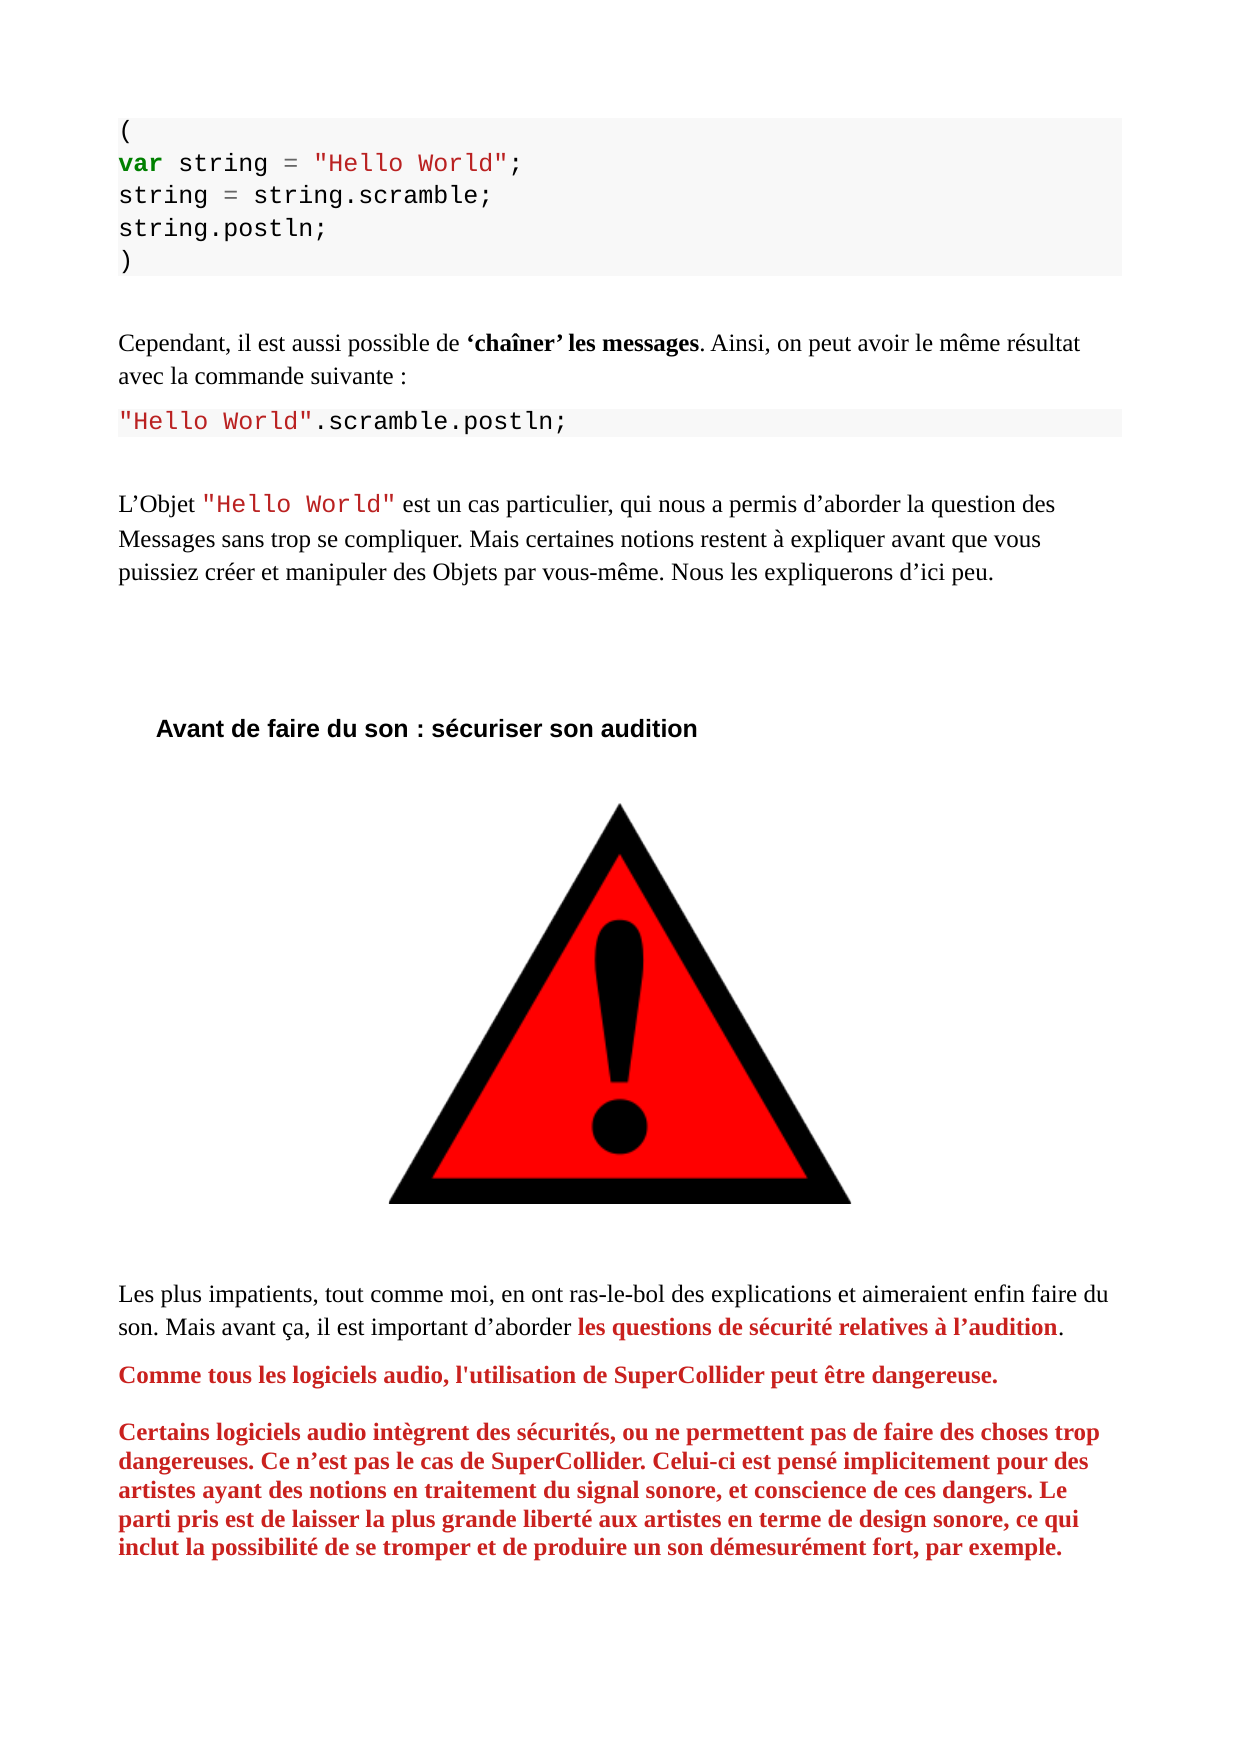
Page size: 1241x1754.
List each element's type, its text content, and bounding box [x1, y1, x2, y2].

text ) [118, 248, 1122, 276]
text L’Objet "Hello World" est un cas particulier, qui nous a permis d’aborder la question des Messages sans trop se compliquer. Mais certaines notions restent à expliquer avant que vous puissiez créer et manipuler des Objets par vous-même. Nous les expliquerons d’ici peu. [118, 489, 1122, 586]
text Certains logiciels audio intègrent des sécurités, ou ne permettent pas de faire des choses trop dangereuses. Ce n’est pas le cas de SuperCollider. Celui-ci est pensé implicitement pour des artistes ayant des notions en traitement du signal sonore, et conscience de ces dangers. Le parti pris est de laisser la plus grande liberté aux artistes en terme de design sonore, ce qui inclut la possibilité de se tromper et de produire un son démesurément fort, par exemple. [118, 1417, 1122, 1561]
subtitle Avant de faire du son : sécuriser son audition [156, 714, 1122, 743]
text "Hello World".scramble.postln; [118, 409, 1122, 437]
text ( [118, 118, 1122, 146]
text Les plus impatients, tout comme moi, en ont ras-le-bol des explications et aimeraient enfin faire du son. Mais avant ça, il est important d’aborder les questions de sécurité relatives à l’audition. [118, 1279, 1122, 1341]
text var string = "Hello World"; [118, 151, 1122, 179]
text Comme tous les logiciels audio, l'utilisation de SuperCollider peut être dangereuse. [118, 1360, 1122, 1389]
picture [388, 803, 852, 1204]
text Cependant, il est aussi possible de ‘chaîner’ les messages. Ainsi, on peut avoir le même résultat avec la commande suivante : [118, 328, 1122, 390]
text string.postln; [118, 216, 1122, 244]
text string = string.scramble; [118, 183, 1122, 211]
